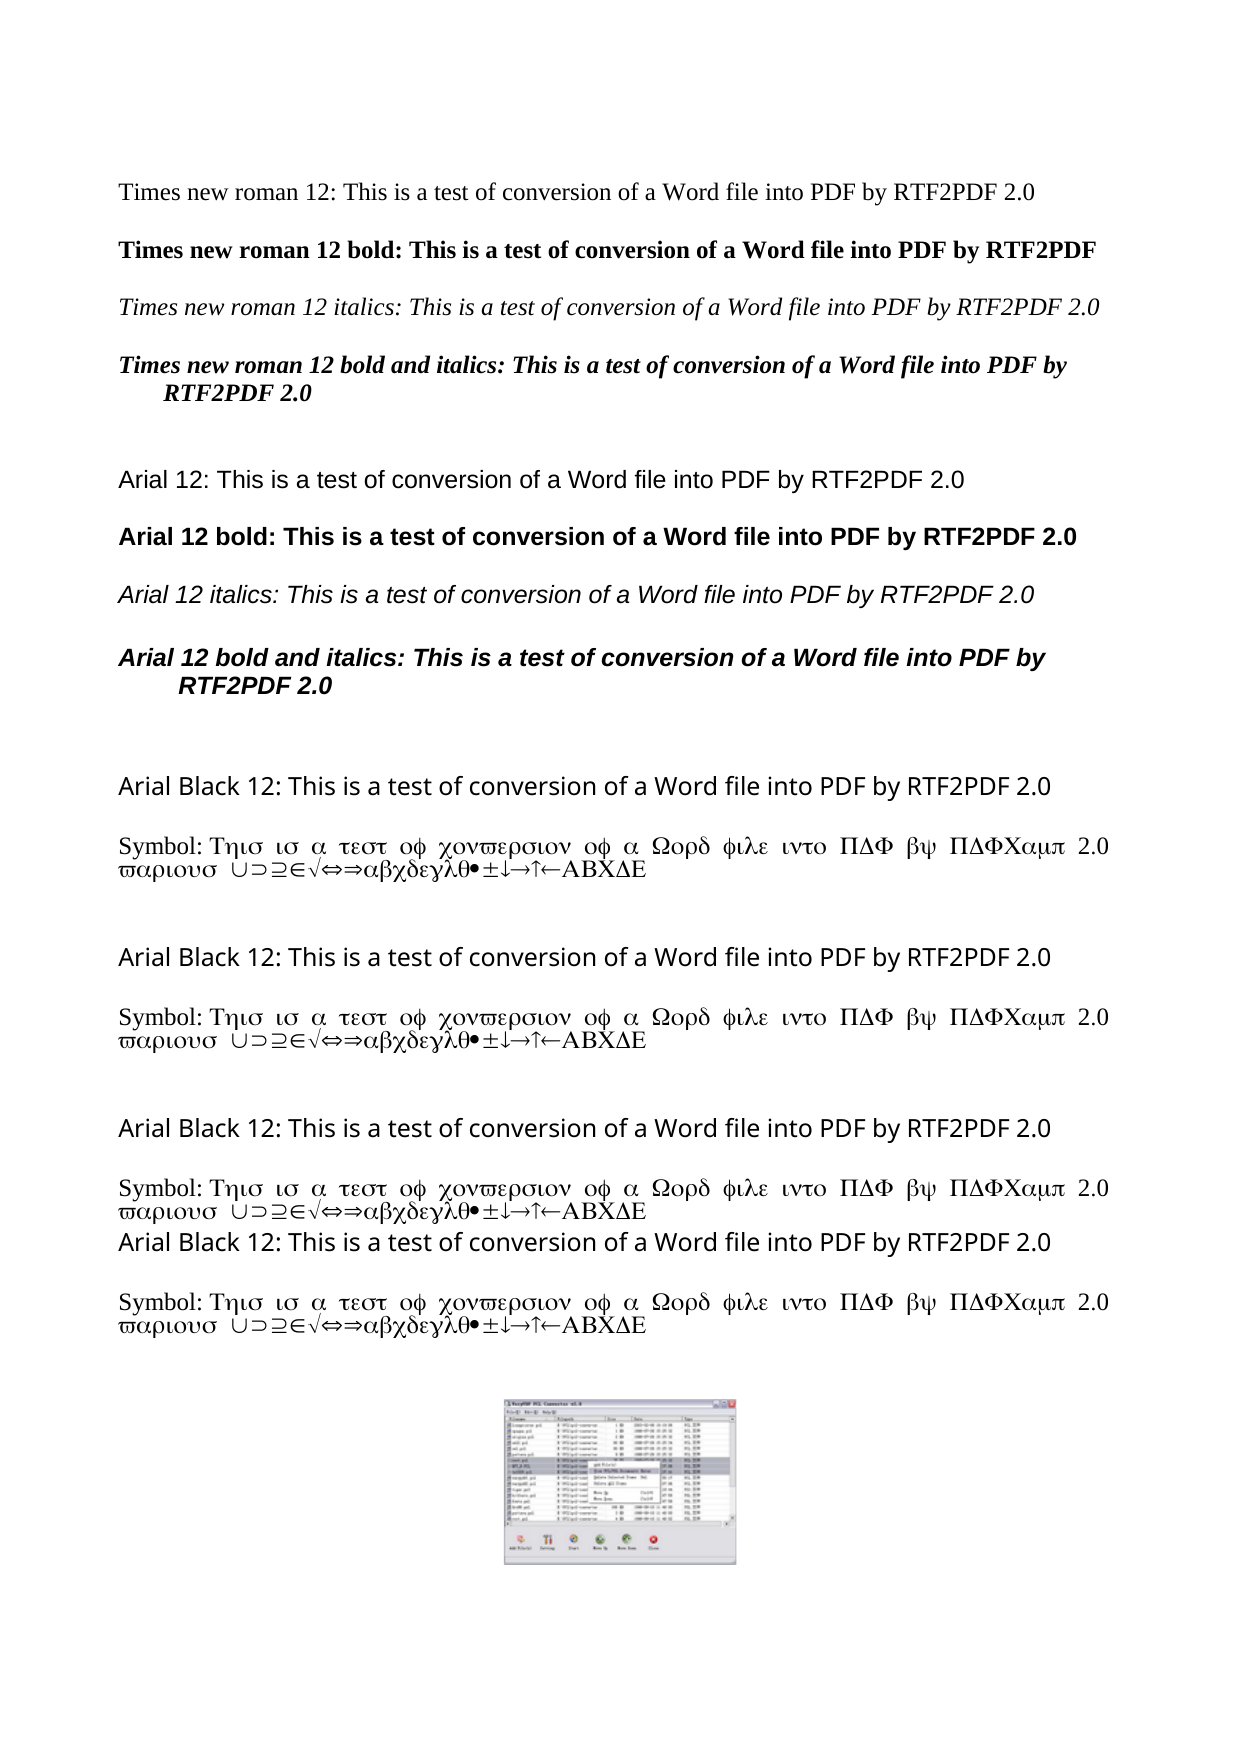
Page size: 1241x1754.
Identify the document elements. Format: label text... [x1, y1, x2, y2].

text Arial Black 12: This is a test of conversion of a Word file into PDF by RTF2PDF 2.0 [118, 768, 1122, 802]
text  [118, 1202, 1122, 1224]
subtitle Times new roman 12 italics: This is a test of conversion of a Word file into PDF by RTF2PDF 2.0 [118, 292, 1122, 321]
text Arial Black 12: This is a test of conversion of a Word file into PDF by RTF2PDF 2.0 [118, 939, 1122, 973]
text Symbol:  [118, 1002, 1122, 1031]
text Symbol:  [118, 1173, 1122, 1202]
subtitle Arial 12 bold and italics: This is a test of conversion of a Word file into PDF by RTF2PDF 2.0 [118, 642, 1122, 700]
subtitle Arial 12 italics: This is a test of conversion of a Word file into PDF by RTF2PDF 2.0 [118, 580, 1122, 608]
text Arial 12: This is a test of conversion of a Word file into PDF by RTF2PDF 2.0 [118, 465, 1122, 493]
text Symbol:  [118, 1287, 1122, 1316]
text  [118, 1316, 1122, 1339]
text  [118, 860, 1122, 882]
text Times new roman 12 bold: This is a test of conversion of a Word file into PDF by RTF2PDF [118, 235, 1122, 263]
subtitle Times new roman 12 bold and italics: This is a test of conversion of a Word file into PDF by RTF2PDF 2.0 [118, 350, 1122, 407]
text Arial Black 12: This is a test of conversion of a Word file into PDF by RTF2PDF 2.0 [118, 1110, 1122, 1144]
picture [503, 1399, 737, 1565]
text Symbol:  [118, 831, 1122, 860]
text  [118, 1031, 1122, 1053]
subtitle Arial 12 bold: This is a test of conversion of a Word file into PDF by RTF2PDF 2.0 [118, 522, 1122, 551]
text Times new roman 12: This is a test of conversion of a Word file into PDF by RTF2PDF 2.0 [118, 177, 1122, 206]
text Arial Black 12: This is a test of conversion of a Word file into PDF by RTF2PDF 2.0 [118, 1224, 1122, 1258]
